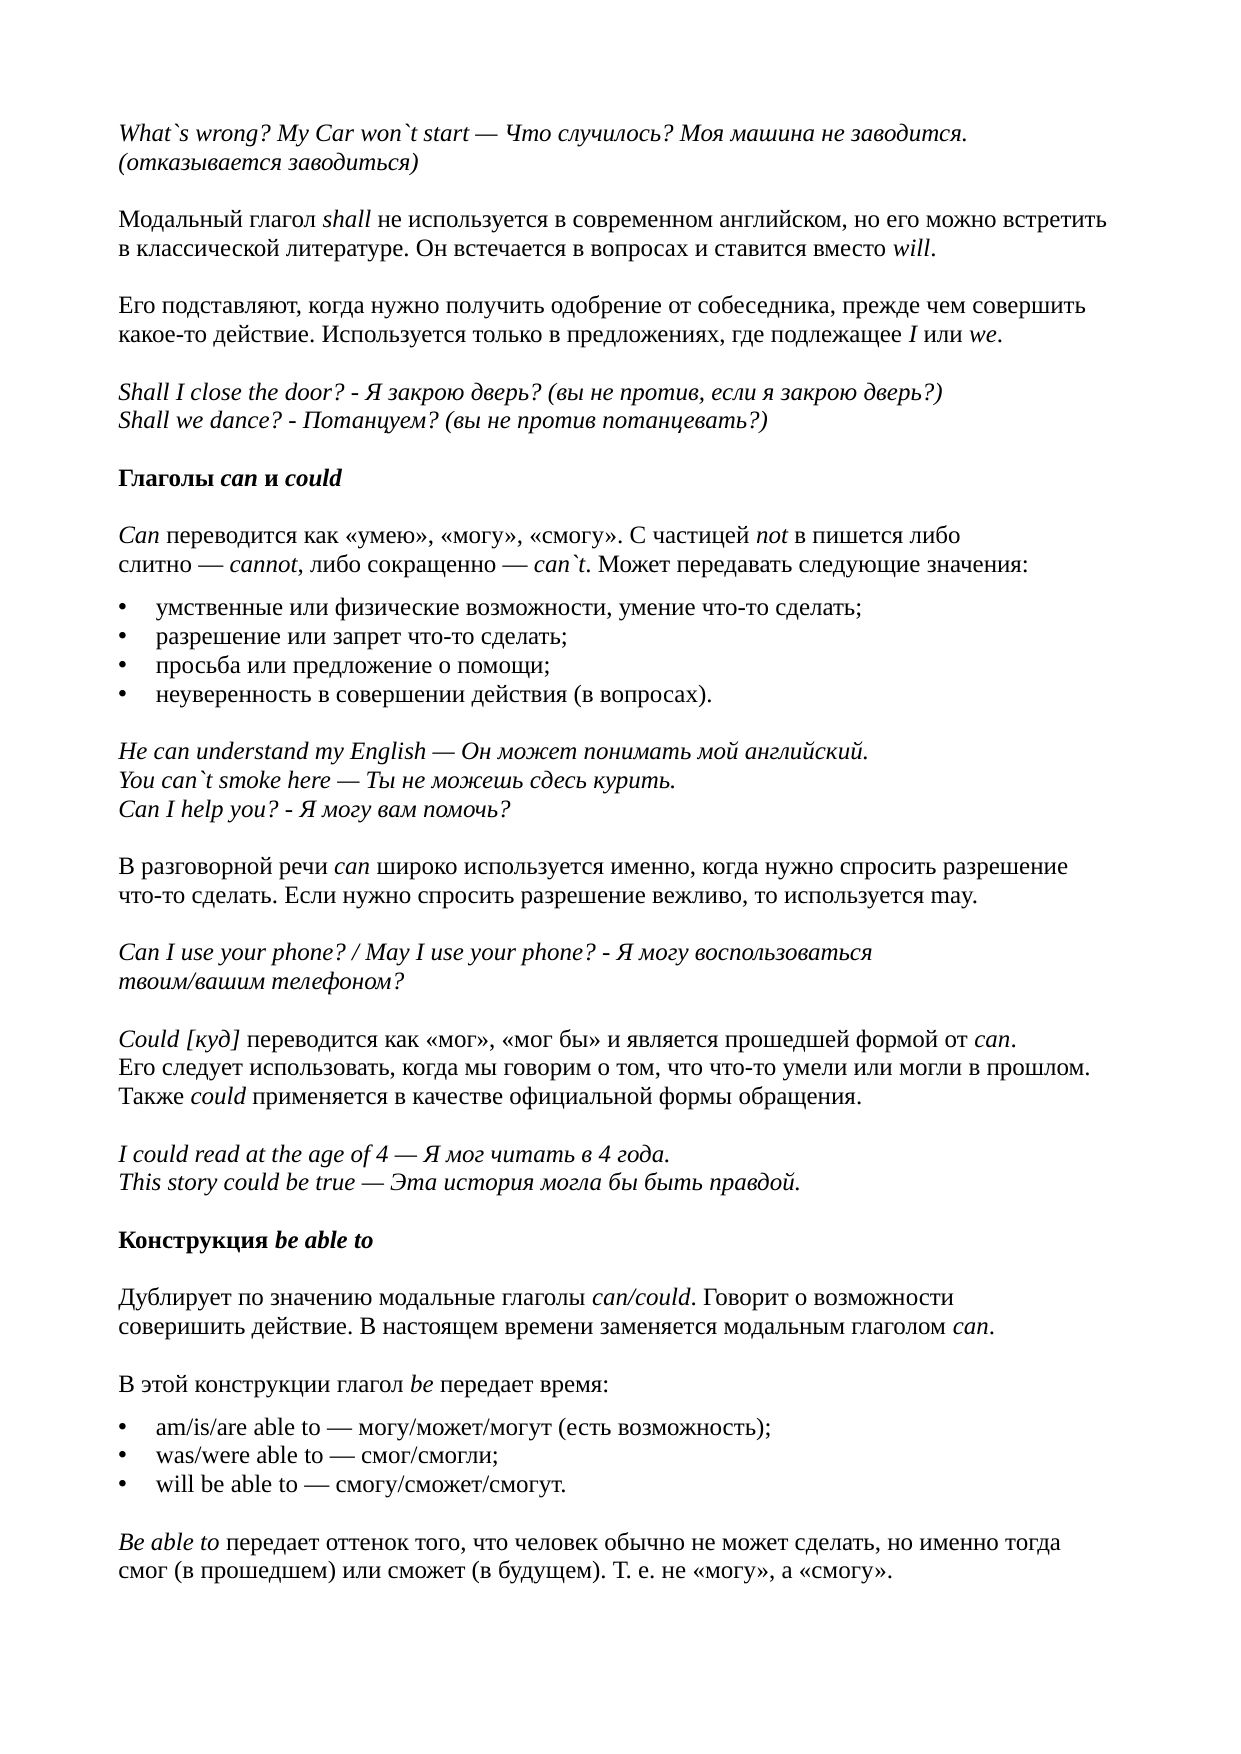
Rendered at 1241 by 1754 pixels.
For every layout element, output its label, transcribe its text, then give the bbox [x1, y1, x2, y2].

text What`s wrong? My Car won`t start — Что случилось? Моя машина не заводится. [118, 118, 1122, 147]
text Can I use your phone? / May I use your phone? - Я могу воспользоваться [118, 937, 1122, 966]
text В разговорной речи can широко используется именно, когда нужно спросить разрешение [118, 851, 1122, 880]
text (отказывается заводиться) [118, 147, 1122, 176]
text Глаголы can и could [118, 463, 1122, 492]
list will be able to — смогу/сможет/смогут. [118, 1469, 1122, 1498]
text This story could be true — Эта история могла бы быть правдой. [118, 1167, 1122, 1196]
text Shall I close the door? - Я закрою дверь? (вы не против, если я закрою дверь?) [118, 377, 1122, 406]
list am/is/are able to — могу/может/могут (есть возможность); [118, 1412, 1122, 1441]
text Can I help you? - Я могу вам помочь? [118, 794, 1122, 822]
list was/were able to — смог/смогли; [118, 1441, 1122, 1469]
text смог (в прошедшем) или сможет (в будущем). Т. е. не «могу», а «смогу». [118, 1556, 1122, 1584]
text Модальный глагол shall не используется в современном английском, но его можно встретить в классической литературе. Он встечается в вопросах и ставится вместо will. [118, 204, 1122, 262]
text Также could применяется в качестве официальной формы обращения. [118, 1081, 1122, 1110]
text Дублирует по значению модальные глаголы can/could. Говорит о возможности [118, 1282, 1122, 1311]
text I could read at the age of 4 — Я мог читать в 4 года. [118, 1139, 1122, 1167]
text что-то сделать. Если нужно спросить разрешение вежливо, то используется may. [118, 880, 1122, 909]
text Shall we dance? - Потанцуем? (вы не против потанцевать?) [118, 406, 1122, 434]
text соверишить действие. В настоящем времени заменяется модальным глаголом can. [118, 1311, 1122, 1340]
text Be able to передает оттенок того, что человек обычно не может сделать, но именно тогда [118, 1527, 1122, 1556]
text Его следует использовать, когда мы говорим о том, что что-то умели или могли в прошлом. [118, 1052, 1122, 1081]
text В этой конструкции глагол be передает время: [118, 1369, 1122, 1397]
list умственные или физические возможности, умение что-то сделать; [118, 592, 1122, 621]
list разрешение или запрет что-то cделать; [118, 621, 1122, 650]
text Его подставляют, когда нужно получить одобрение от собеседника, прежде чем совершить какое-то действие. Используется только в предложениях, где подлежащее I или we. [118, 291, 1122, 348]
list неуверенность в совершении действия (в вопросах). [118, 679, 1122, 707]
text Could [куд] переводится как «мог», «мог бы» и является прошедшей формой от can. [118, 1024, 1122, 1052]
list просьба или предложение о помощи; [118, 650, 1122, 679]
text слитно — cannot, либо сокращенно — can`t. Может передавать следующие значения: [118, 549, 1122, 578]
text He can understand my English — Он может понимать мой английский. [118, 736, 1122, 765]
text твоим/вашим телефоном? [118, 966, 1122, 995]
text You can`t smoke here — Ты не можешь сдесь курить. [118, 765, 1122, 794]
text Can переводится как «умею», «могу», «смогу». С частицей not в пишется либо [118, 521, 1122, 549]
text Конструкция be able to [118, 1225, 1122, 1254]
